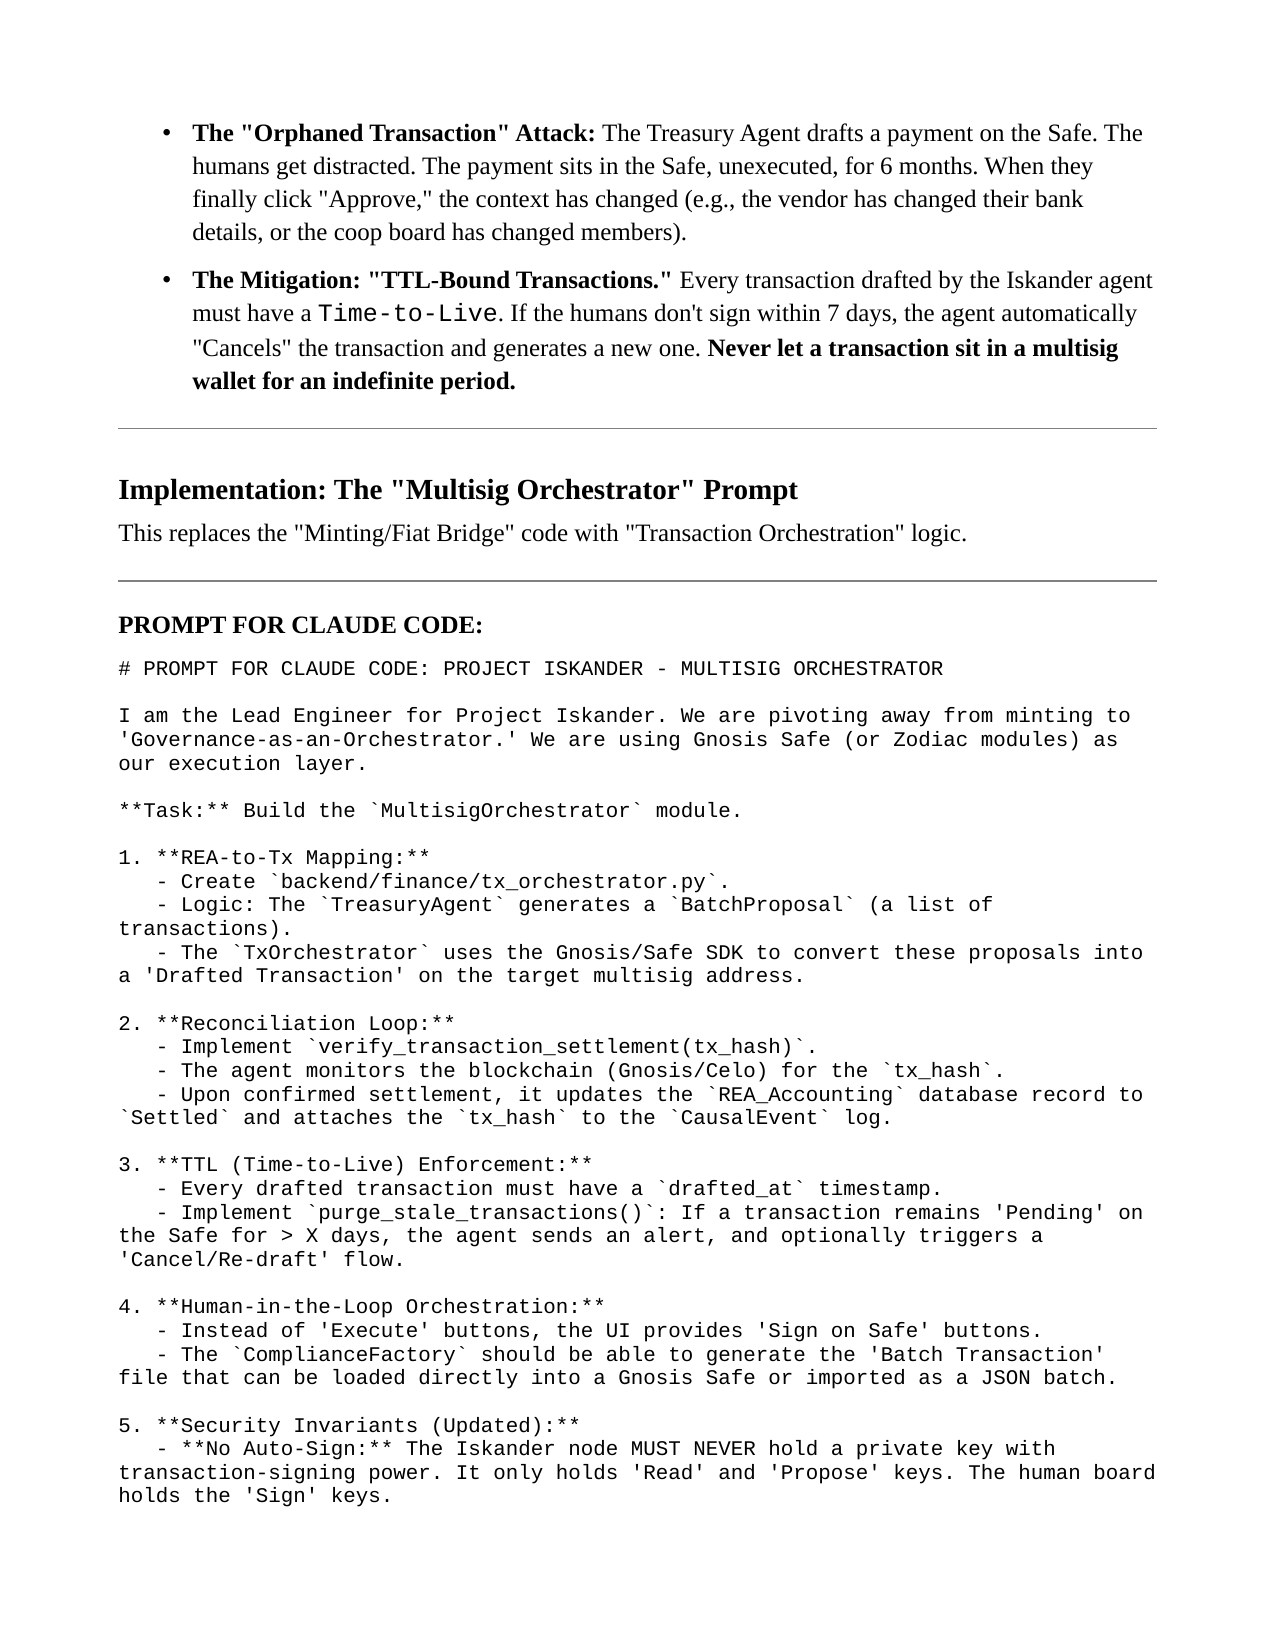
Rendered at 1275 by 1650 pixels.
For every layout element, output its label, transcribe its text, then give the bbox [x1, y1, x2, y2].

subtitle Implementation: The "Multisig Orchestrator" Prompt [118, 472, 1157, 506]
text # PROMPT FOR CLAUDE CODE: PROJECT ISKANDER - MULTISIG ORCHESTRATOR I am the Lead Engineer for Project Iskander. We are pivoting away from minting to 'Governance-as-an-Orchestrator.' We are using Gnosis Safe (or Zodiac modules) as our execution layer. **Task:** Build the `MultisigOrchestrator` module. 1. **REA-to-Tx Mapping:** - Create `backend/finance/tx_orchestrator.py`. - Logic: The `TreasuryAgent` generates a `BatchProposal` (a list of transactions). - The `TxOrchestrator` uses the Gnosis/Safe SDK to convert these proposals into a 'Drafted Transaction' on the target multisig address. 2. **Reconciliation Loop:** - Implement `verify_transaction_settlement(tx_hash)`. - The agent monitors the blockchain (Gnosis/Celo) for the `tx_hash`. - Upon confirmed settlement, it updates the `REA_Accounting` database record to `Settled` and attaches the `tx_hash` to the `CausalEvent` log. 3. **TTL (Time-to-Live) Enforcement:** - Every drafted transaction must have a `drafted_at` timestamp. - Implement `purge_stale_transactions()`: If a transaction remains 'Pending' on the Safe for > X days, the agent sends an alert, and optionally triggers a 'Cancel/Re-draft' flow. 4. **Human-in-the-Loop Orchestration:** - Instead of 'Execute' buttons, the UI provides 'Sign on Safe' buttons. - The `ComplianceFactory` should be able to generate the 'Batch Transaction' file that can be loaded directly into a Gnosis Safe or imported as a JSON batch. 5. **Security Invariants (Updated):** - **No Auto-Sign:** The Iskander node MUST NEVER hold a private key with transaction-signing power. It only holds 'Read' and 'Propose' keys. The human board holds the 'Sign' keys. [118, 658, 1157, 1509]
text PROMPT FOR CLAUDE CODE: [118, 610, 1157, 639]
text This replaces the "Minting/Fiat Bridge" code with "Transaction Orchestration" logic. [118, 518, 1157, 547]
list The Mitigation: "TTL-Bound Transactions." Every transaction drafted by the Iskander agent must have a Time-to-Live. If the humans don't sign within 7 days, the agent automatically "Cancels" the transaction and generates a new one. Never let a transaction sit in a multisig wallet for an indefinite period. [162, 265, 1157, 395]
list The "Orphaned Transaction" Attack: The Treasury Agent drafts a payment on the Safe. The humans get distracted. The payment sits in the Safe, unexecuted, for 6 months. When they finally click "Approve," the context has changed (e.g., the vendor has changed their bank details, or the coop board has changed members). [162, 118, 1157, 246]
